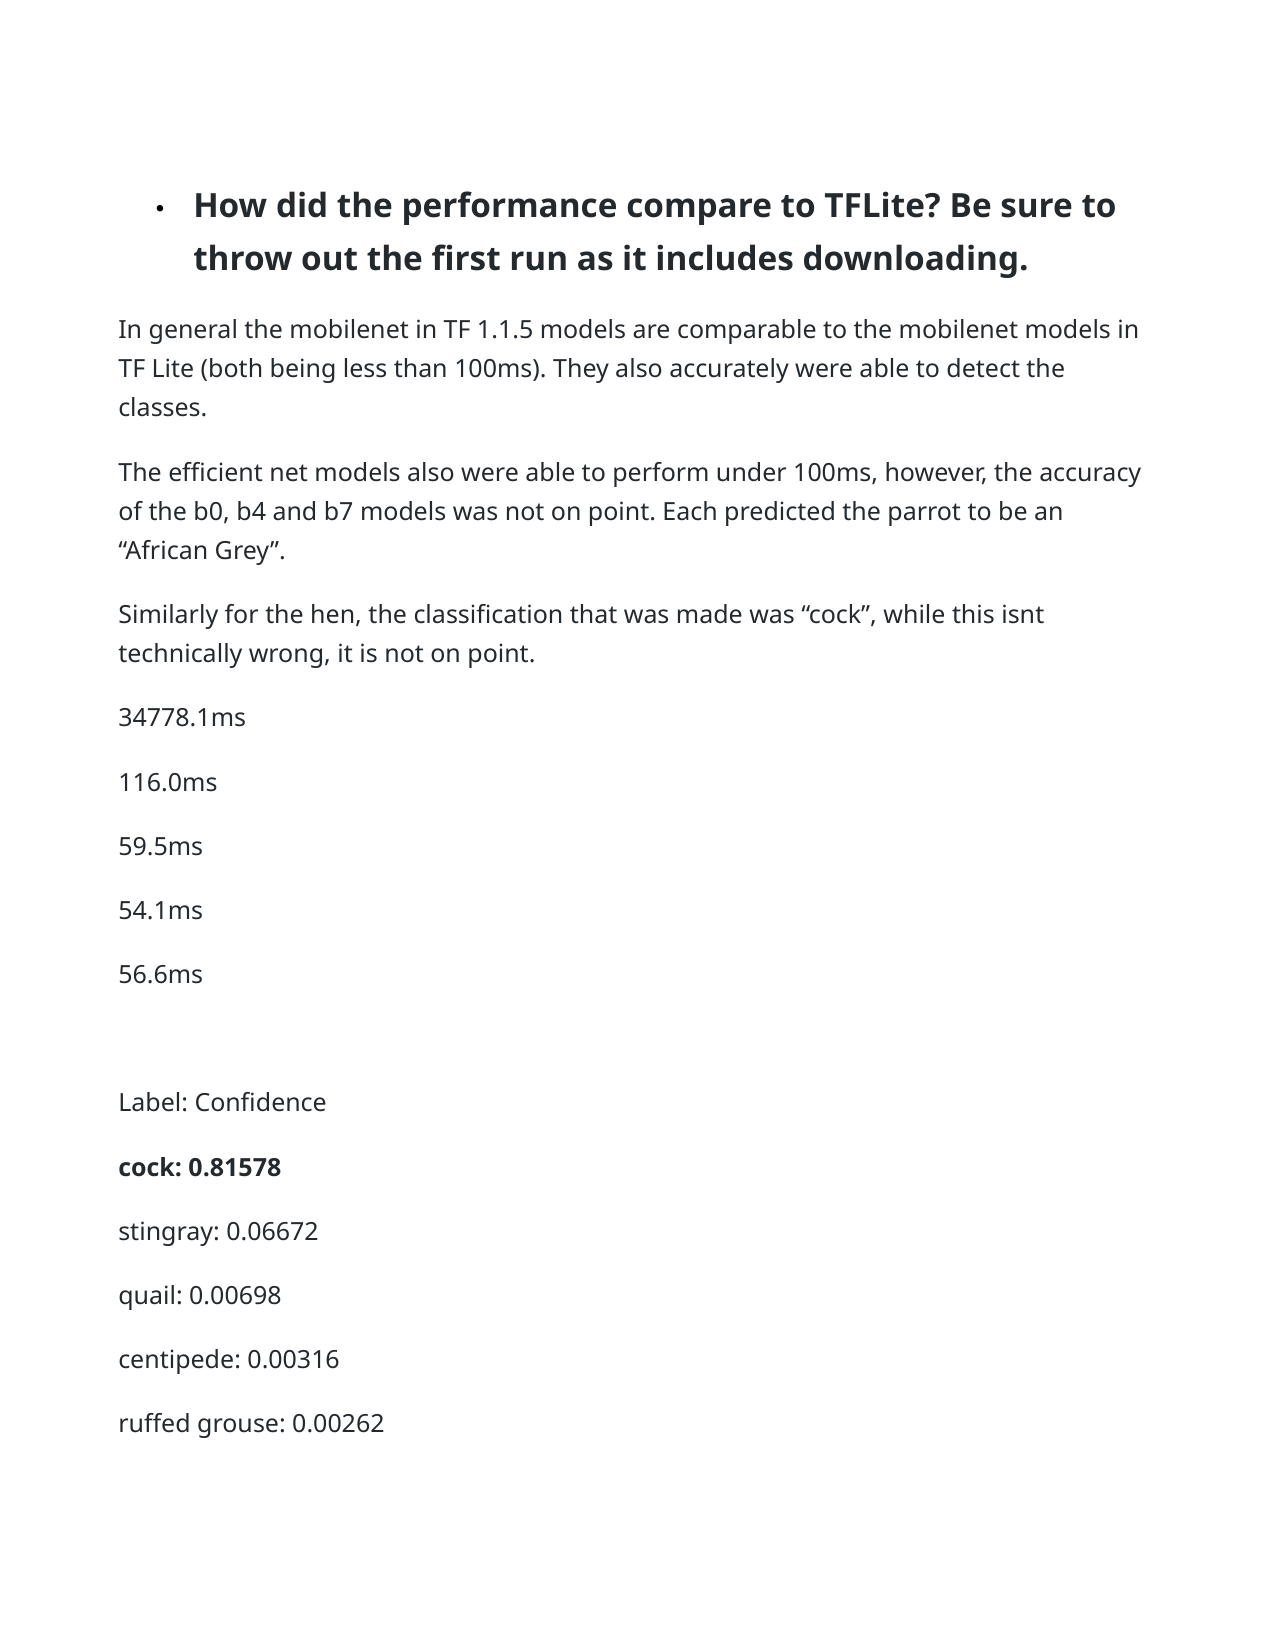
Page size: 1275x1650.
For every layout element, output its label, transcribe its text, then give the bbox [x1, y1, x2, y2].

text 116.0ms [118, 764, 1157, 798]
text 59.5ms [118, 828, 1157, 862]
text stingray: 0.06672 [118, 1213, 1157, 1247]
text Label: Confidence [118, 1085, 1157, 1119]
text In general the mobilenet in TF 1.1.5 models are comparable to the mobilenet models in TF Lite (both being less than 100ms). They also accurately were able to detect the classes. [118, 312, 1157, 424]
text Similarly for the hen, the classification that was made was “cock”, while this isnt technically wrong, it is not on point. [118, 597, 1157, 670]
text ruffed grouse: 0.00262 [118, 1406, 1157, 1440]
text 34778.1ms [118, 700, 1157, 734]
text cock: 0.81578 [118, 1149, 1157, 1183]
text centipede: 0.00316 [118, 1342, 1157, 1376]
text quail: 0.00698 [118, 1277, 1157, 1312]
text The efficient net models also were able to perform under 100ms, however, the accuracy of the b0, b4 and b7 models was not on point. Each predicted the parrot to be an “African Grey”. [118, 454, 1157, 567]
text 56.6ms [118, 957, 1157, 991]
list How did the performance compare to TFLite? Be sure to throw out the first run as it includes downloading. [156, 182, 1157, 280]
text 54.1ms [118, 892, 1157, 927]
